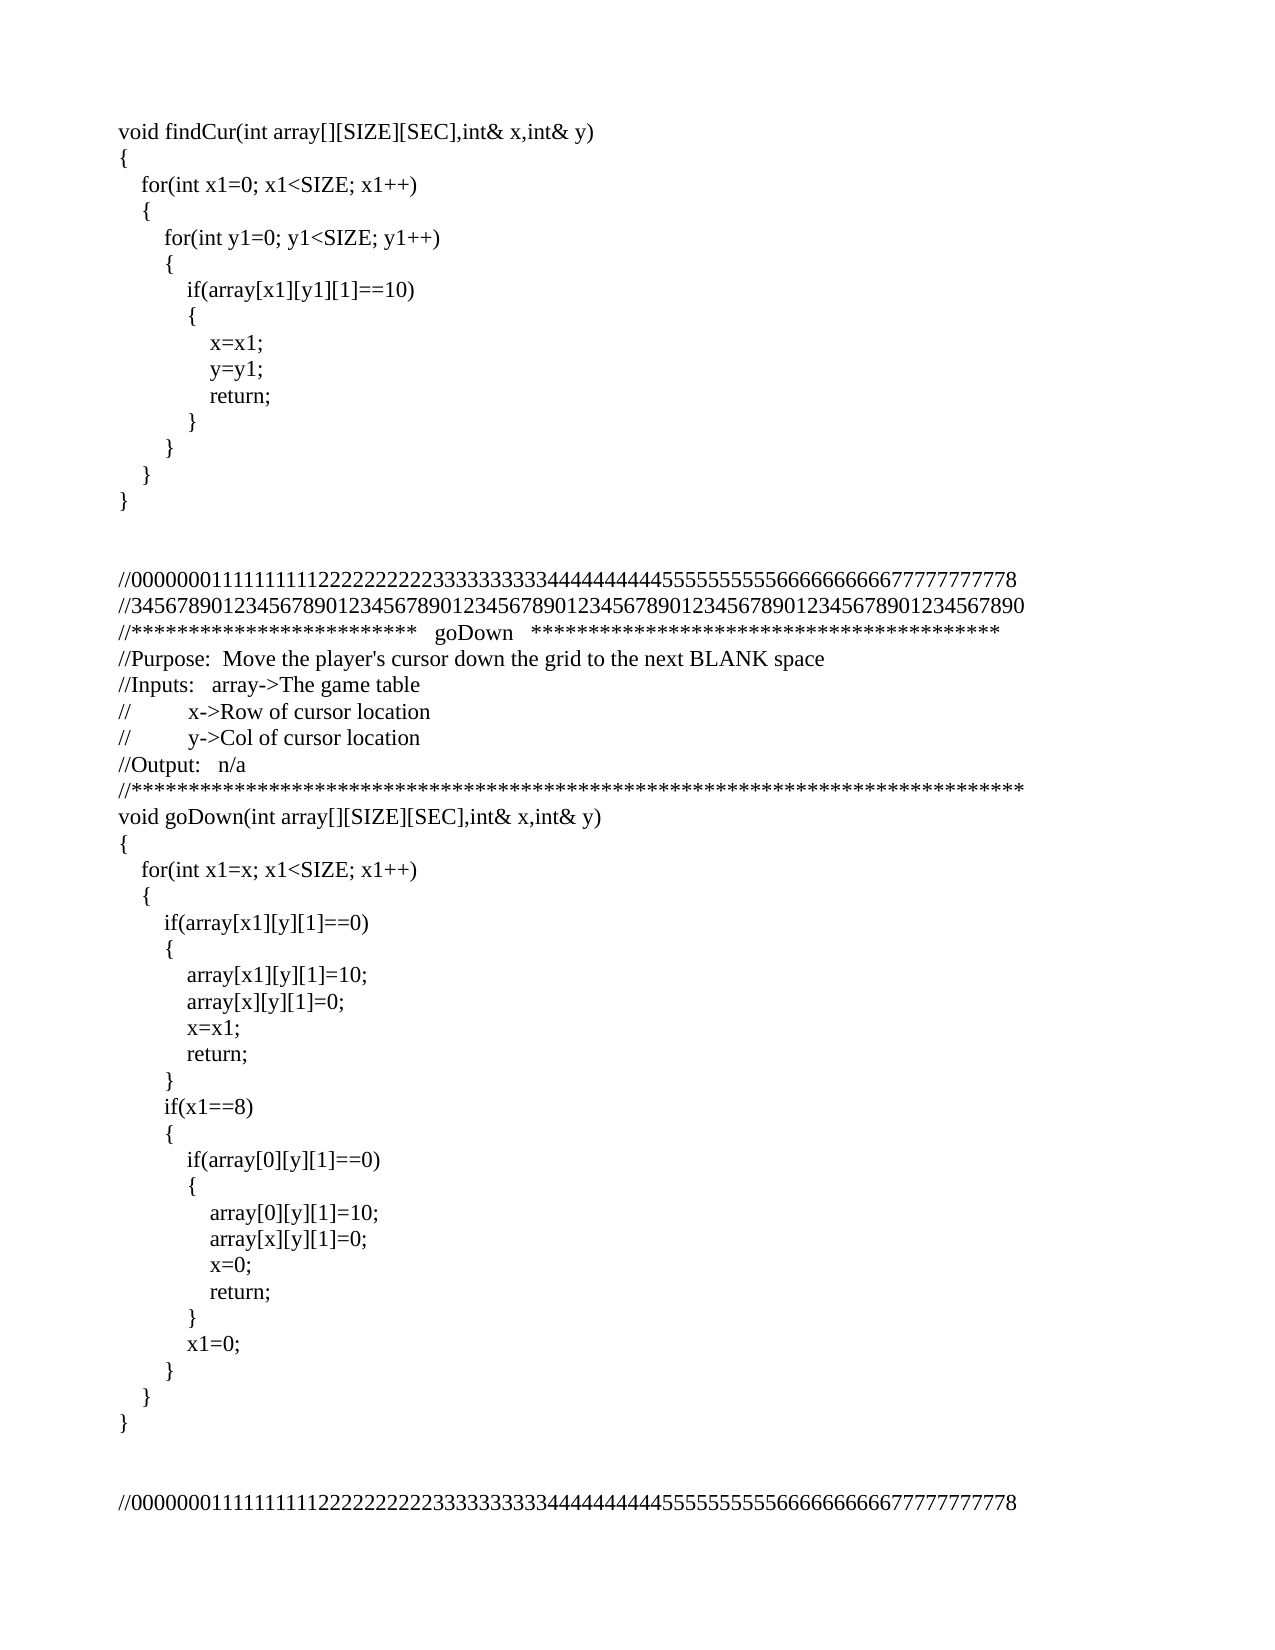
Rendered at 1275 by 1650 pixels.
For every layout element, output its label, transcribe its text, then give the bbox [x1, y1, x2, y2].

text for(int x1=0; x1<SIZE; x1++) [118, 171, 1157, 197]
text // x->Row of cursor location [118, 698, 1157, 724]
text if(array[x1][y][1]==0) [118, 909, 1157, 935]
text { [118, 830, 1157, 856]
text //000000011111111112222222222333333333344444444445555555555666666666677777777778 [118, 566, 1157, 592]
text //000000011111111112222222222333333333344444444445555555555666666666677777777778 [118, 1488, 1157, 1515]
text return; [118, 1278, 1157, 1304]
text x=x1; [118, 329, 1157, 355]
text if(x1==8) [118, 1093, 1157, 1119]
text } [118, 461, 1157, 487]
text //Inputs: array->The game table [118, 672, 1157, 698]
text if(array[x1][y1][1]==10) [118, 276, 1157, 303]
text { [118, 935, 1157, 961]
text } [118, 1067, 1157, 1093]
text { [118, 197, 1157, 223]
text array[0][y][1]=10; [118, 1199, 1157, 1225]
text { [118, 144, 1157, 171]
text array[x][y][1]=0; [118, 1225, 1157, 1251]
text //Purpose: Move the player's cursor down the grid to the next BLANK space [118, 645, 1157, 672]
text // y->Col of cursor location [118, 724, 1157, 751]
text return; [118, 382, 1157, 408]
text { [118, 882, 1157, 909]
text void goDown(int array[][SIZE][SEC],int& x,int& y) [118, 803, 1157, 830]
text void findCur(int array[][SIZE][SEC],int& x,int& y) [118, 118, 1157, 144]
text } [118, 487, 1157, 513]
text x=0; [118, 1251, 1157, 1278]
text { [118, 1119, 1157, 1146]
text return; [118, 1041, 1157, 1067]
text array[x][y][1]=0; [118, 988, 1157, 1014]
text //345678901234567890123456789012345678901234567890123456789012345678901234567890 [118, 592, 1157, 619]
text } [118, 1409, 1157, 1436]
text x=x1; [118, 1014, 1157, 1041]
text { [118, 1172, 1157, 1199]
text } [118, 1357, 1157, 1383]
text //************************* goDown ***************************************** [118, 619, 1157, 645]
text } [118, 408, 1157, 434]
text y=y1; [118, 355, 1157, 382]
text { [118, 250, 1157, 276]
text } [118, 1383, 1157, 1409]
text array[x1][y][1]=10; [118, 961, 1157, 988]
text //Output: n/a [118, 751, 1157, 777]
text } [118, 434, 1157, 461]
text //****************************************************************************** [118, 777, 1157, 803]
text for(int x1=x; x1<SIZE; x1++) [118, 856, 1157, 882]
text if(array[0][y][1]==0) [118, 1146, 1157, 1172]
text } [118, 1304, 1157, 1330]
text for(int y1=0; y1<SIZE; y1++) [118, 223, 1157, 250]
text x1=0; [118, 1330, 1157, 1357]
text { [118, 303, 1157, 329]
